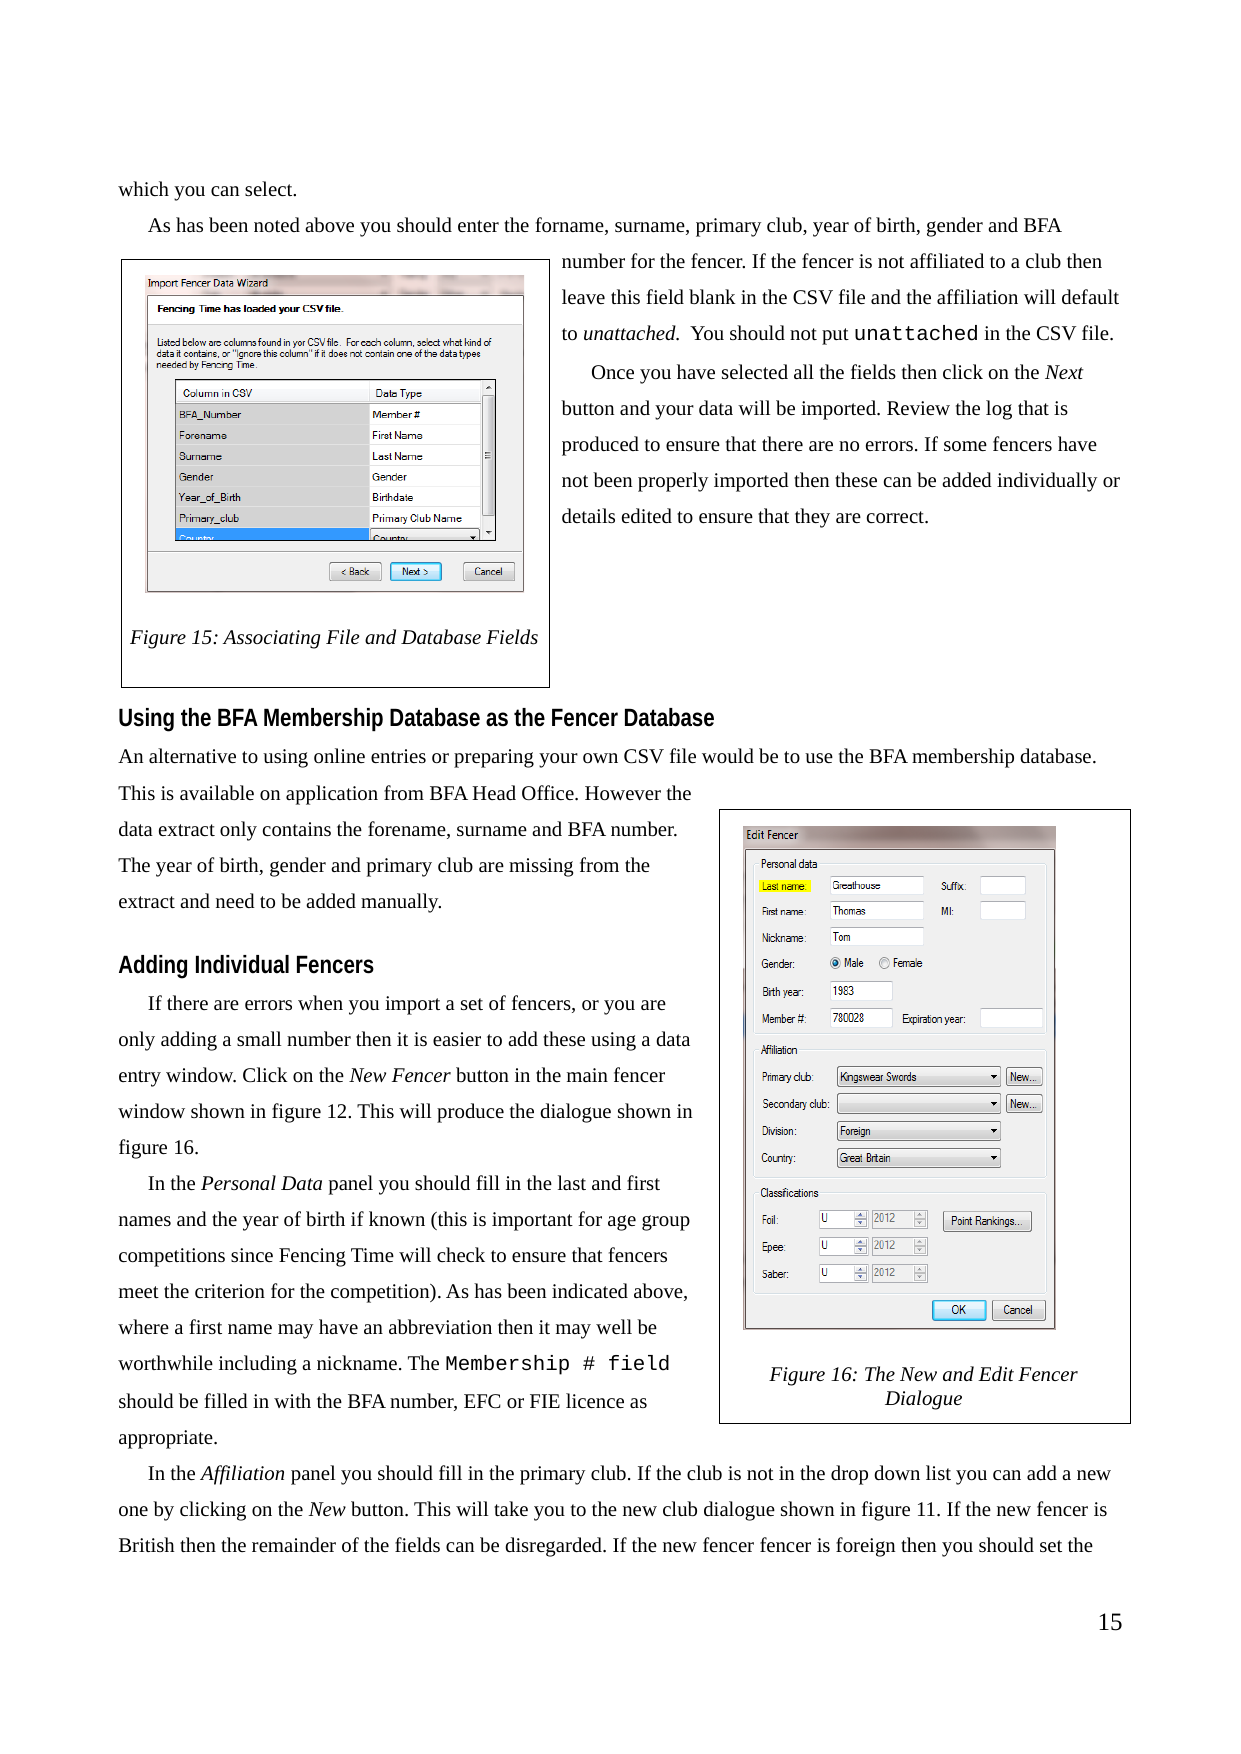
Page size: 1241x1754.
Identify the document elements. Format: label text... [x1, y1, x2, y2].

subtitle Using the BFA Membership Database as the Fencer Database [118, 703, 1122, 732]
text Figure 15: Associating File and Database Fields [130, 625, 541, 649]
subtitle Adding Individual Fencers [118, 949, 719, 978]
text Once you have selected all the fields then click on the Next button and your data will be imported. Review the log that is produced to ensure that there are no errors. If some fencers have not been properly imported then these can be added individually or details edited to ensure that they are correct. [550, 360, 1122, 528]
text In the Personal Data panel you should fill in the last and first names and the year of birth if known (this is important for age group competitions since Fencing Time will check to ensure that fencers meet the criterion for the competition). As has been indicated above, where a first name may have an abbreviation then it may well be worthwhile including a nickname. The Membership # field should be filled in with the BFA number, EFC or FIE licence as appropriate. [118, 1171, 1122, 1449]
text As has been noted above you should enter the forname, surname, primary club, year of birth, gender and BFA number for the fencer. If the fencer is not affiliated to a club then leave this field blank in the CSV file and the affiliation will default to unattached. You should not put unattached in the CSV file. [118, 213, 1122, 347]
text An alternative to using online entries or preparing your own CSV file would be to use the BFA membership database. This is available on application from BFA Head Office. However the data extract only contains the forename, surname and BFA number. The year of birth, gender and primary club are missing from the extract and need to be added manually. [118, 744, 1122, 913]
picture [145, 275, 525, 593]
picture [743, 826, 1056, 1330]
text In the Affiliation panel you should fill in the primary club. If the club is not in the drop down list you can add a new one by clicking on the New button. This will take you to the new club dialogue shown in figure 11. If the new fencer is British then the remainder of the fields can be disregarded. If the new fencer fencer is foreign then you should set the [118, 1461, 1122, 1557]
text which you can select. [118, 177, 1122, 201]
text Figure 16: The New and Edit Fencer Dialogue [728, 1362, 1121, 1410]
text If there are errors when you import a set of fencers, or you are only adding a small number then it is easier to add these using a data entry window. Click on the New Fencer button in the main fencer window shown in figure 12. This will produce the dialogue shown in figure 16. [118, 991, 719, 1159]
